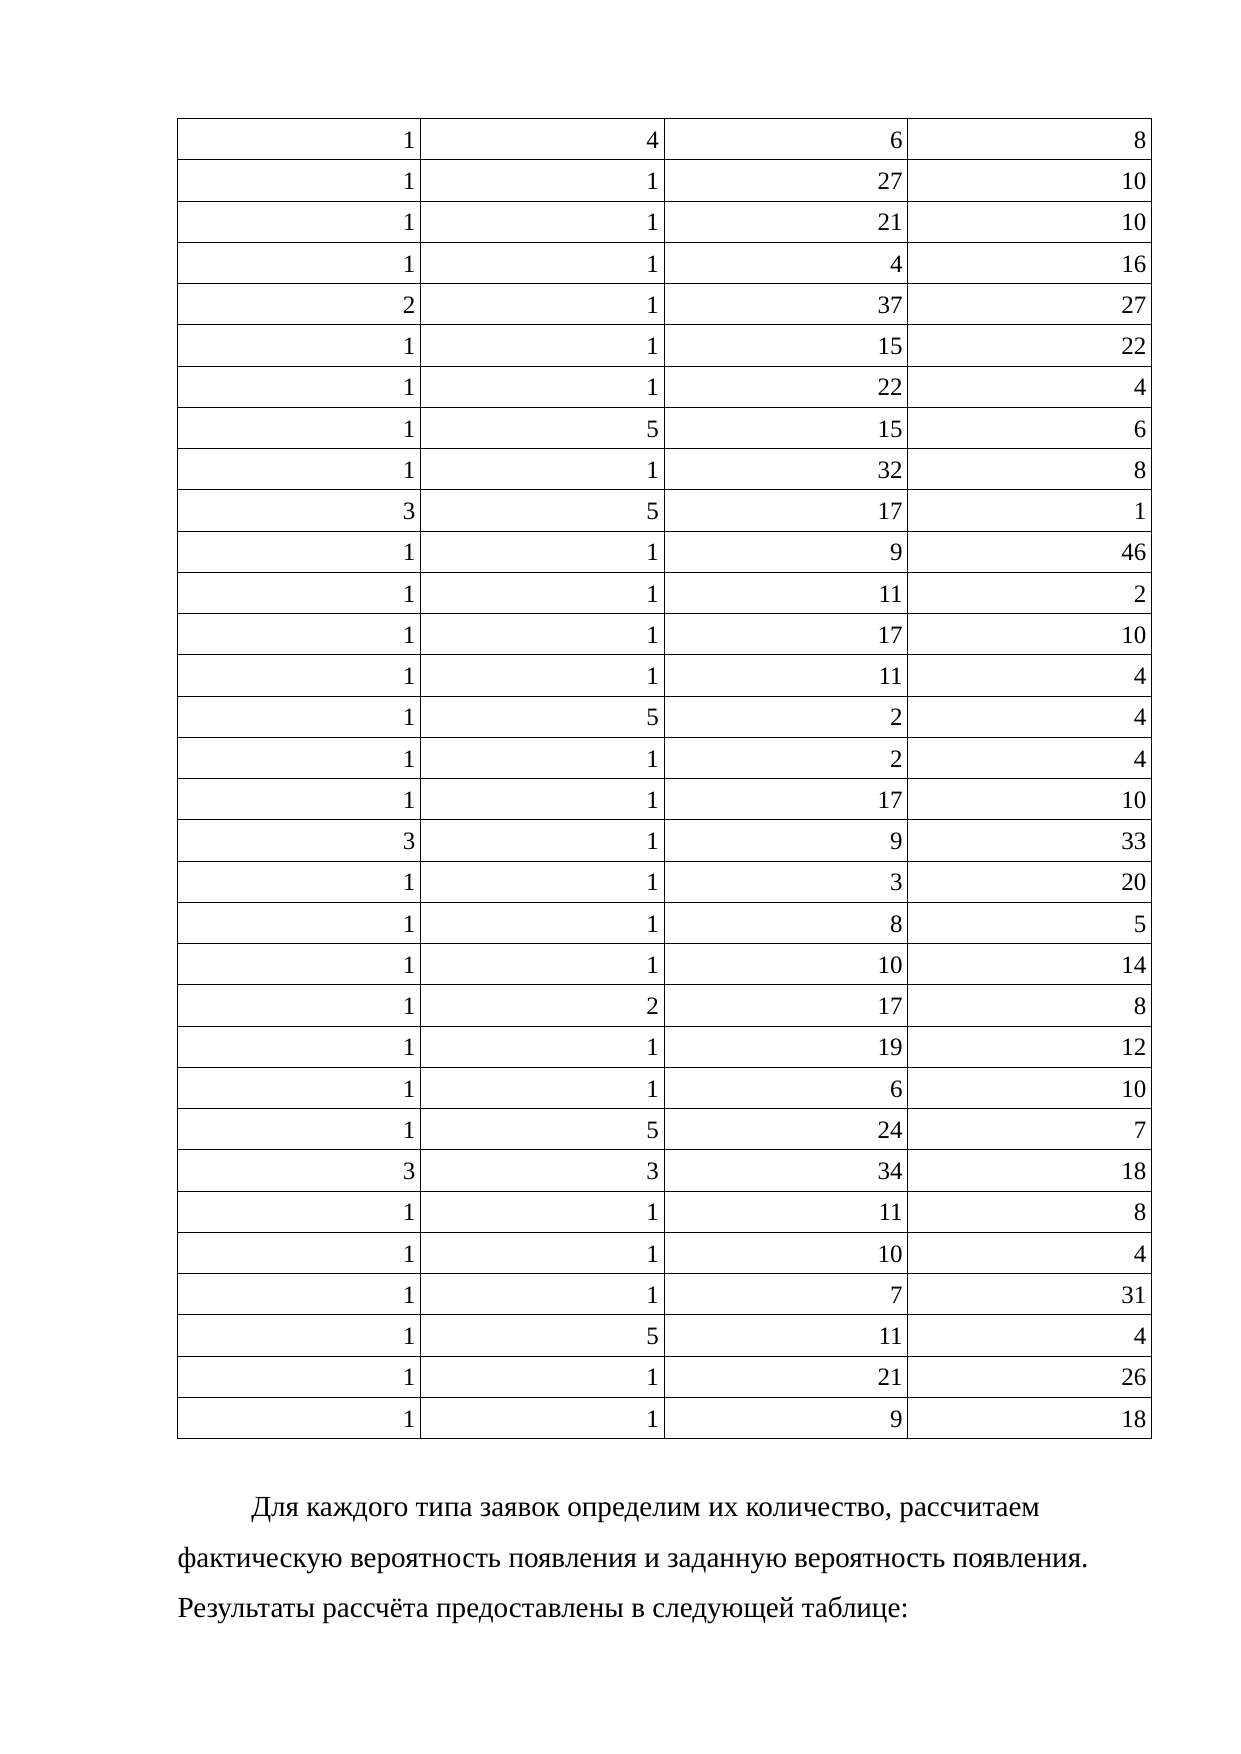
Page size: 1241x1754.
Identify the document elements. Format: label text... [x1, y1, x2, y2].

table_cell 1 [178, 449, 420, 489]
table_cell 1 [421, 449, 664, 489]
table_cell 1 [421, 1357, 664, 1397]
table_cell 1 [421, 903, 664, 943]
table_cell 1 [421, 1233, 664, 1273]
table_cell 1 [908, 490, 1151, 531]
table_cell 1 [421, 820, 664, 861]
table_cell 1 [178, 1192, 420, 1232]
table_cell 17 [665, 779, 907, 819]
table_cell 5 [421, 408, 664, 448]
table_cell 1 [178, 202, 420, 242]
table_cell 33 [908, 820, 1151, 861]
table_cell 22 [665, 367, 907, 407]
table_cell 2 [421, 985, 664, 1026]
table_cell 3 [178, 1150, 420, 1191]
table_cell 1 [421, 202, 664, 242]
table_cell 4 [908, 1315, 1151, 1356]
table_cell 10 [908, 1068, 1151, 1108]
table_cell 1 [178, 779, 420, 819]
table_cell 5 [421, 697, 664, 737]
table_cell 14 [908, 944, 1151, 984]
table_cell 2 [665, 697, 907, 737]
table_cell 5 [908, 903, 1151, 943]
table_cell 34 [665, 1150, 907, 1191]
table_cell 8 [908, 119, 1151, 159]
table_cell 1 [178, 1233, 420, 1273]
table_cell 4 [908, 367, 1151, 407]
table_cell 7 [908, 1109, 1151, 1149]
table_cell 10 [665, 1233, 907, 1273]
table_cell 37 [665, 284, 907, 324]
table_cell 1 [421, 779, 664, 819]
text Для каждого типа заявок определим их количество, рассчитаем фактическую вероятность появления и заданную вероятность появления. Результаты рассчёта предоставлены в следующей таблице: [177, 1489, 1152, 1624]
table_cell 8 [665, 903, 907, 943]
table_cell 17 [665, 614, 907, 654]
table_cell 31 [908, 1274, 1151, 1314]
table_cell 1 [178, 1357, 420, 1397]
table_cell 1 [421, 243, 664, 283]
table_cell 17 [665, 490, 907, 531]
table_cell 1 [178, 325, 420, 366]
table_cell 46 [908, 532, 1151, 572]
table_cell 3 [178, 820, 420, 861]
table_cell 4 [908, 697, 1151, 737]
table_cell 1 [178, 243, 420, 283]
table_cell 1 [178, 862, 420, 902]
table_cell 12 [908, 1027, 1151, 1067]
table_cell 1 [421, 284, 664, 324]
table_cell 1 [421, 944, 664, 984]
table_cell 1 [421, 738, 664, 778]
table_cell 1 [178, 1315, 420, 1356]
table_cell 24 [665, 1109, 907, 1149]
table_cell 27 [908, 284, 1151, 324]
table_cell 32 [665, 449, 907, 489]
table_cell 5 [421, 1109, 664, 1149]
table_cell 1 [178, 532, 420, 572]
table_cell 1 [421, 1027, 664, 1067]
table_cell 4 [908, 655, 1151, 696]
table_cell 1 [178, 614, 420, 654]
table_cell 1 [178, 1027, 420, 1067]
table_cell 1 [178, 944, 420, 984]
table_cell 11 [665, 1192, 907, 1232]
table_cell 1 [178, 738, 420, 778]
table_cell 18 [908, 1150, 1151, 1191]
table_cell 10 [908, 160, 1151, 201]
table_cell 1 [178, 160, 420, 201]
table_cell 7 [665, 1274, 907, 1314]
table_cell 8 [908, 985, 1151, 1026]
table_cell 4 [908, 1233, 1151, 1273]
table_cell 1 [421, 532, 664, 572]
table_cell 1 [178, 573, 420, 613]
table_cell 1 [178, 1068, 420, 1108]
table_cell 9 [665, 1398, 907, 1438]
table_cell 5 [421, 1315, 664, 1356]
table_cell 1 [421, 573, 664, 613]
table_cell 21 [665, 1357, 907, 1397]
table_cell 10 [908, 614, 1151, 654]
table_cell 3 [665, 862, 907, 902]
table_cell 8 [908, 449, 1151, 489]
table_cell 4 [421, 119, 664, 159]
table_cell 22 [908, 325, 1151, 366]
table_cell 1 [421, 614, 664, 654]
table_cell 1 [421, 367, 664, 407]
table_cell 1 [178, 697, 420, 737]
table_cell 6 [665, 119, 907, 159]
table_cell 20 [908, 862, 1151, 902]
table_cell 15 [665, 408, 907, 448]
table_cell 1 [178, 1109, 420, 1149]
table_cell 21 [665, 202, 907, 242]
table_cell 9 [665, 820, 907, 861]
table_cell 1 [421, 160, 664, 201]
table_cell 1 [421, 862, 664, 902]
table_cell 6 [665, 1068, 907, 1108]
table_cell 26 [908, 1357, 1151, 1397]
table_cell 15 [665, 325, 907, 366]
table_cell 10 [908, 779, 1151, 819]
table_cell 11 [665, 655, 907, 696]
table_cell 1 [421, 1398, 664, 1438]
table_cell 1 [178, 119, 420, 159]
table_cell 10 [908, 202, 1151, 242]
table_cell 1 [421, 1068, 664, 1108]
table_cell 3 [178, 490, 420, 531]
table_cell 1 [178, 655, 420, 696]
table_cell 9 [665, 532, 907, 572]
table_cell 1 [421, 325, 664, 366]
table_cell 1 [421, 655, 664, 696]
table_cell 1 [178, 903, 420, 943]
table_cell 4 [665, 243, 907, 283]
table_cell 18 [908, 1398, 1151, 1438]
table_cell 1 [178, 367, 420, 407]
table_cell 6 [908, 408, 1151, 448]
table_cell 3 [421, 1150, 664, 1191]
table_cell 4 [908, 738, 1151, 778]
table_cell 1 [421, 1274, 664, 1314]
table_cell 2 [665, 738, 907, 778]
table_cell 11 [665, 1315, 907, 1356]
table_cell 19 [665, 1027, 907, 1067]
table_cell 1 [178, 985, 420, 1026]
table_cell 2 [178, 284, 420, 324]
table_cell 17 [665, 985, 907, 1026]
table_cell 2 [908, 573, 1151, 613]
table_cell 1 [178, 408, 420, 448]
table_cell 1 [421, 1192, 664, 1232]
table_cell 16 [908, 243, 1151, 283]
table_cell 5 [421, 490, 664, 531]
table_cell 10 [665, 944, 907, 984]
table_cell 11 [665, 573, 907, 613]
table_cell 27 [665, 160, 907, 201]
table_cell 1 [178, 1274, 420, 1314]
table_cell 1 [178, 1398, 420, 1438]
table_cell 8 [908, 1192, 1151, 1232]
